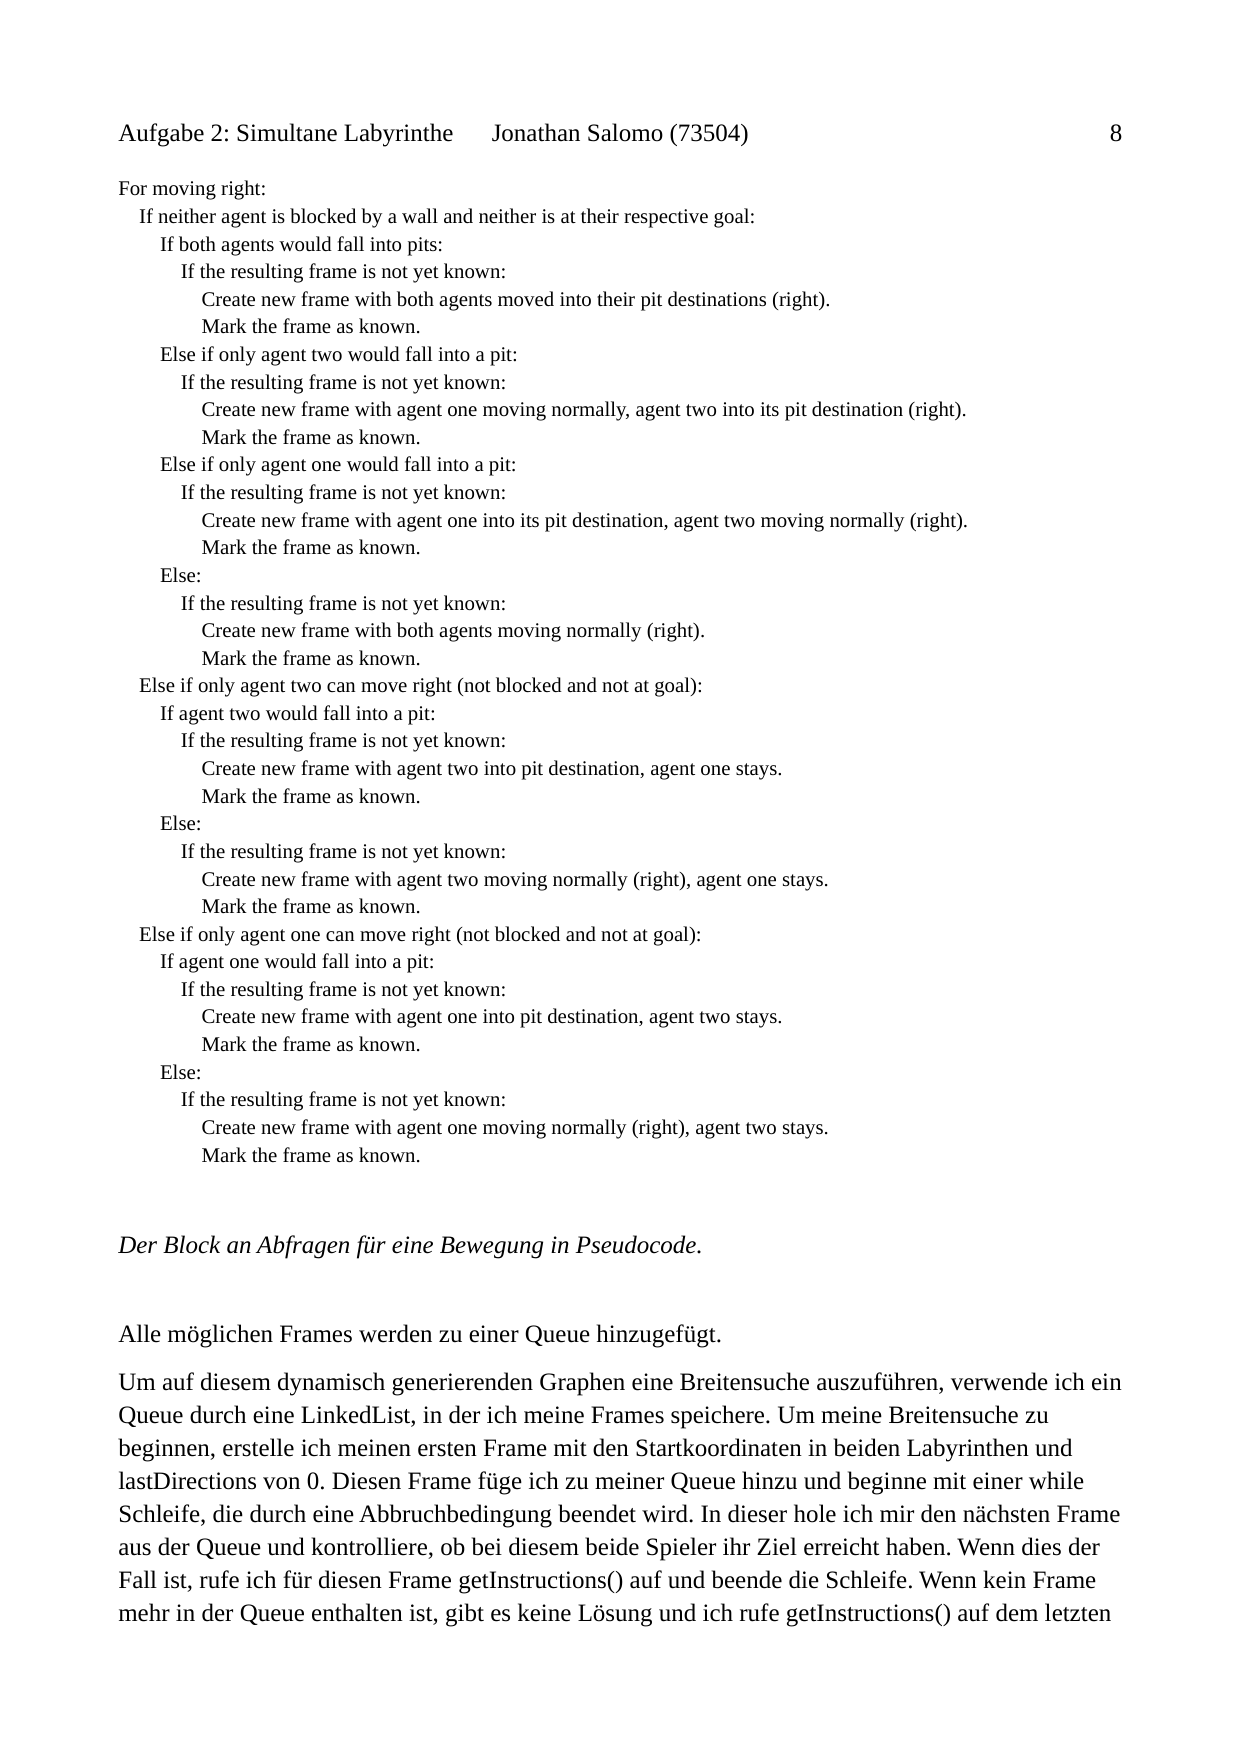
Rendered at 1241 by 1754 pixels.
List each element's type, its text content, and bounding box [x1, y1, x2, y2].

text Mark the frame as known. [118, 784, 1122, 808]
text Else if only agent two can move right (not blocked and not at goal): [118, 673, 1122, 697]
text Create new frame with agent one moving normally, agent two into its pit destination (right). [118, 397, 1122, 421]
text Mark the frame as known. [118, 894, 1122, 918]
text If the resulting frame is not yet known: [118, 977, 1122, 1001]
text Mark the frame as known. [118, 535, 1122, 559]
text Create new frame with agent one moving normally (right), agent two stays. [118, 1115, 1122, 1139]
text For moving right: [118, 176, 1122, 200]
text If agent one would fall into a pit: [118, 949, 1122, 973]
text Mark the frame as known. [118, 425, 1122, 449]
text Mark the frame as known. [118, 646, 1122, 670]
text Mark the frame as known. [118, 1032, 1122, 1056]
text Create new frame with both agents moving normally (right). [118, 618, 1122, 642]
text Create new frame with agent two into pit destination, agent one stays. [118, 756, 1122, 780]
text If neither agent is blocked by a wall and neither is at their respective goal: [118, 204, 1122, 228]
text If the resulting frame is not yet known: [118, 839, 1122, 863]
text Create new frame with both agents moved into their pit destinations (right). [118, 287, 1122, 311]
text If the resulting frame is not yet known: [118, 1087, 1122, 1111]
text Else: [118, 1060, 1122, 1084]
text Else if only agent one can move right (not blocked and not at goal): [118, 922, 1122, 946]
text Else if only agent one would fall into a pit: [118, 452, 1122, 476]
text Um auf diesem dynamisch generierenden Graphen eine Breitensuche auszuführen, verwende ich ein Queue durch eine LinkedList, in der ich meine Frames speichere. Um meine Breitensuche zu beginnen, erstelle ich meinen ersten Frame mit den Startkoordinaten in beiden Labyrinthen und lastDirections von 0. Diesen Frame füge ich zu meiner Queue hinzu und beginne mit einer while Schleife, die durch eine Abbruchbedingung beendet wird. In dieser hole ich mir den nächsten Frame aus der Queue und kontrolliere, ob bei diesem beide Spieler ihr Ziel erreicht haben. Wenn dies der Fall ist, rufe ich für diesen Frame getInstructions() auf und beende die Schleife. Wenn kein Frame mehr in der Queue enthalten ist, gibt es keine Lösung und ich rufe getInstructions() auf dem letzten [118, 1367, 1122, 1627]
text If agent two would fall into a pit: [118, 701, 1122, 725]
text Create new frame with agent one into pit destination, agent two stays. [118, 1004, 1122, 1028]
text Mark the frame as known. [118, 314, 1122, 338]
text If the resulting frame is not yet known: [118, 480, 1122, 504]
text Create new frame with agent one into its pit destination, agent two moving normally (right). [118, 508, 1122, 532]
text Else if only agent two would fall into a pit: [118, 342, 1122, 366]
text Mark the frame as known. [118, 1142, 1122, 1167]
text If both agents would fall into pits: [118, 232, 1122, 256]
text Else: [118, 811, 1122, 835]
text If the resulting frame is not yet known: [118, 369, 1122, 394]
text If the resulting frame is not yet known: [118, 590, 1122, 614]
text Alle möglichen Frames werden zu einer Queue hinzugefügt. [118, 1319, 1122, 1348]
text If the resulting frame is not yet known: [118, 728, 1122, 752]
text Create new frame with agent two moving normally (right), agent one stays. [118, 866, 1122, 891]
text Else: [118, 563, 1122, 587]
text Der Block an Abfragen für eine Bewegung in Pseudocode. [118, 1230, 1122, 1259]
text If the resulting frame is not yet known: [118, 259, 1122, 283]
